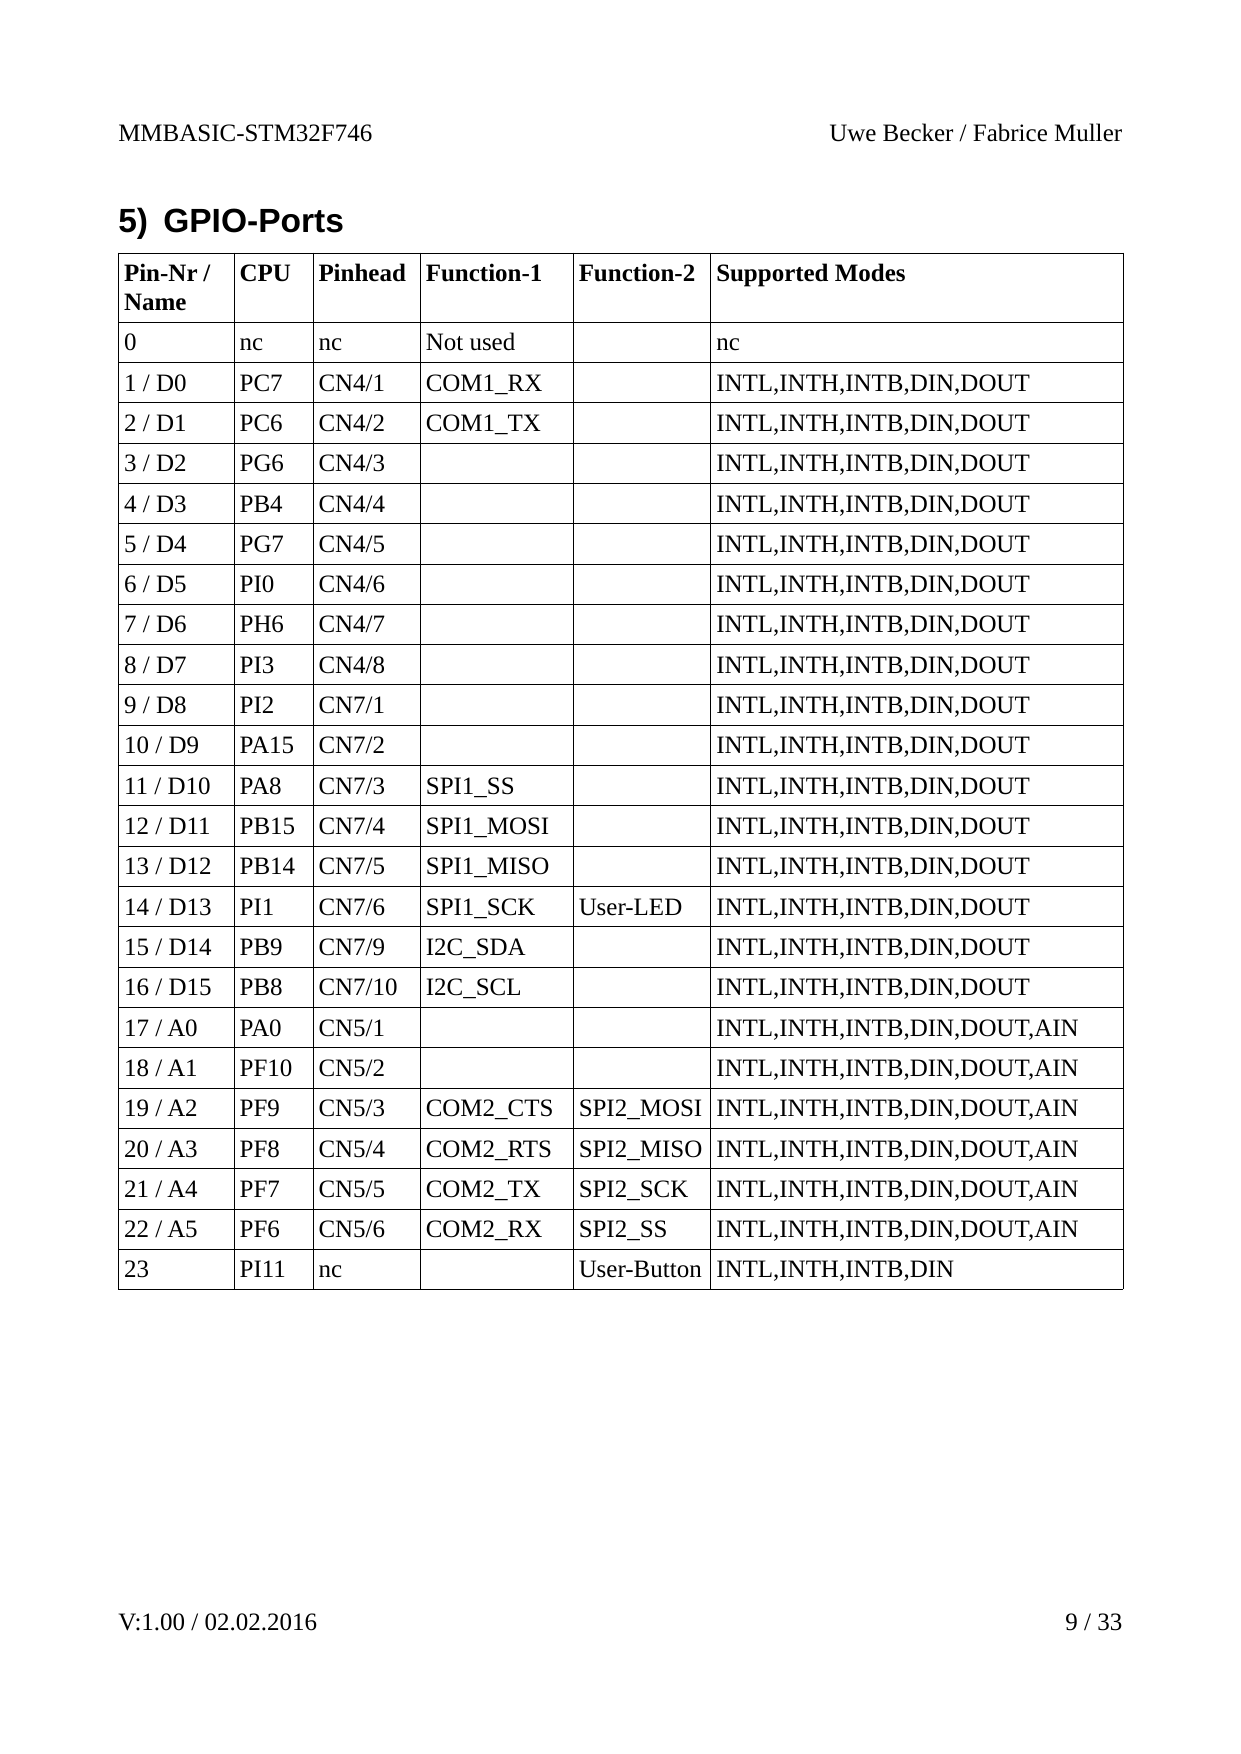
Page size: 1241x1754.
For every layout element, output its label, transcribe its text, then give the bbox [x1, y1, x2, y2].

table_cell PF10 [235, 1048, 313, 1087]
table_cell INTL,INTH,INTB,DIN,DOUT,AIN [711, 1089, 1123, 1128]
table_header Function-1 [421, 254, 573, 322]
table_cell [421, 484, 573, 523]
table_cell COM2_CTS [421, 1089, 573, 1128]
table_cell PB14 [235, 847, 313, 886]
table_cell INTL,INTH,INTB,DIN,DOUT,AIN [711, 1210, 1123, 1249]
table_cell COM2_TX [421, 1169, 573, 1208]
table_cell INTL,INTH,INTB,DIN [711, 1250, 1123, 1289]
table_cell nc [711, 323, 1123, 362]
table_cell CN4/8 [314, 645, 420, 684]
table_cell CN5/1 [314, 1008, 420, 1047]
table_cell CN5/3 [314, 1089, 420, 1128]
table_cell CN7/6 [314, 887, 420, 926]
table_cell CN4/3 [314, 444, 420, 483]
table_cell PI11 [235, 1250, 313, 1289]
table_cell [421, 565, 573, 604]
table_cell 8 / D7 [119, 645, 234, 684]
table_cell PC7 [235, 363, 313, 402]
table_cell 7 / D6 [119, 605, 234, 644]
table_cell 1 / D0 [119, 363, 234, 402]
table_cell 14 / D13 [119, 887, 234, 926]
table_cell [574, 484, 710, 523]
table_cell CN7/9 [314, 927, 420, 967]
table_cell INTL,INTH,INTB,DIN,DOUT [711, 685, 1123, 725]
table_cell PI1 [235, 887, 313, 926]
table_cell PB4 [235, 484, 313, 523]
table_cell 20 / A3 [119, 1129, 234, 1168]
table_cell [574, 847, 710, 886]
table_cell SPI1_MISO [421, 847, 573, 886]
table_cell INTL,INTH,INTB,DIN,DOUT [711, 645, 1123, 684]
table_cell CN4/4 [314, 484, 420, 523]
table_cell PF8 [235, 1129, 313, 1168]
table_cell CN4/2 [314, 403, 420, 442]
table_cell COM1_RX [421, 363, 573, 402]
table_cell PF9 [235, 1089, 313, 1128]
table_cell PI3 [235, 645, 313, 684]
table_cell INTL,INTH,INTB,DIN,DOUT [711, 605, 1123, 644]
table_cell PI0 [235, 565, 313, 604]
table_cell [574, 968, 710, 1007]
table_cell [574, 1008, 710, 1047]
table_cell [421, 726, 573, 765]
table_cell [574, 726, 710, 765]
table_cell INTL,INTH,INTB,DIN,DOUT,AIN [711, 1169, 1123, 1208]
table_cell INTL,INTH,INTB,DIN,DOUT [711, 403, 1123, 442]
table_cell CN7/5 [314, 847, 420, 886]
table_cell INTL,INTH,INTB,DIN,DOUT [711, 363, 1123, 402]
table_cell COM2_RTS [421, 1129, 573, 1168]
subtitle GPIO-Ports [118, 201, 1122, 240]
table_cell [421, 1250, 573, 1289]
table_cell SPI2_SCK [574, 1169, 710, 1208]
table_cell [574, 605, 710, 644]
table_cell PC6 [235, 403, 313, 442]
table_cell [574, 524, 710, 563]
table_cell 17 / A0 [119, 1008, 234, 1047]
table_cell nc [235, 323, 313, 362]
table_cell 12 / D11 [119, 806, 234, 846]
table_cell 4 / D3 [119, 484, 234, 523]
table_cell INTL,INTH,INTB,DIN,DOUT [711, 484, 1123, 523]
table_cell COM2_RX [421, 1210, 573, 1249]
table_cell CN5/4 [314, 1129, 420, 1168]
table_cell 6 / D5 [119, 565, 234, 604]
table_cell [574, 685, 710, 725]
table_cell [574, 323, 710, 362]
table_cell [574, 565, 710, 604]
table_cell User-LED [574, 887, 710, 926]
table_cell INTL,INTH,INTB,DIN,DOUT [711, 847, 1123, 886]
table_cell Not used [421, 323, 573, 362]
table_cell CN7/4 [314, 806, 420, 846]
table_header Supported Modes [711, 254, 1123, 322]
table_cell INTL,INTH,INTB,DIN,DOUT [711, 726, 1123, 765]
table_header Pinhead [314, 254, 420, 322]
table_cell [574, 1048, 710, 1087]
table_cell 23 [119, 1250, 234, 1289]
table_cell CN5/6 [314, 1210, 420, 1249]
table_cell 16 / D15 [119, 968, 234, 1007]
table_cell [421, 605, 573, 644]
table_cell [574, 403, 710, 442]
table_cell SPI1_SS [421, 766, 573, 805]
table_cell 15 / D14 [119, 927, 234, 967]
table_cell 18 / A1 [119, 1048, 234, 1087]
table_cell 9 / D8 [119, 685, 234, 725]
table_cell I2C_SCL [421, 968, 573, 1007]
table_cell 10 / D9 [119, 726, 234, 765]
table_cell I2C_SDA [421, 927, 573, 967]
table_cell CN5/5 [314, 1169, 420, 1208]
table_cell PH6 [235, 605, 313, 644]
table_cell PF6 [235, 1210, 313, 1249]
table_cell [574, 444, 710, 483]
table_cell PG7 [235, 524, 313, 563]
table_cell CN7/10 [314, 968, 420, 1007]
table_cell CN7/1 [314, 685, 420, 725]
table_cell INTL,INTH,INTB,DIN,DOUT,AIN [711, 1008, 1123, 1047]
table_cell [574, 363, 710, 402]
table_cell [574, 927, 710, 967]
table_cell [574, 806, 710, 846]
table_cell 0 [119, 323, 234, 362]
table_cell CN5/2 [314, 1048, 420, 1087]
table_cell PB8 [235, 968, 313, 1007]
table_cell SPI1_SCK [421, 887, 573, 926]
table_cell CN4/1 [314, 363, 420, 402]
table_cell PG6 [235, 444, 313, 483]
table_cell [421, 645, 573, 684]
table_cell INTL,INTH,INTB,DIN,DOUT [711, 968, 1123, 1007]
table_cell SPI1_MOSI [421, 806, 573, 846]
table_cell [421, 685, 573, 725]
table_cell INTL,INTH,INTB,DIN,DOUT [711, 444, 1123, 483]
table_cell CN4/6 [314, 565, 420, 604]
table_cell [421, 524, 573, 563]
table_cell PB15 [235, 806, 313, 846]
table_cell nc [314, 1250, 420, 1289]
table_cell COM1_TX [421, 403, 573, 442]
table_cell [421, 1008, 573, 1047]
table_cell INTL,INTH,INTB,DIN,DOUT [711, 766, 1123, 805]
table_cell User-Button [574, 1250, 710, 1289]
table_cell [574, 766, 710, 805]
table_cell INTL,INTH,INTB,DIN,DOUT [711, 927, 1123, 967]
table_cell 5 / D4 [119, 524, 234, 563]
table_cell INTL,INTH,INTB,DIN,DOUT [711, 806, 1123, 846]
table_cell nc [314, 323, 420, 362]
table_cell INTL,INTH,INTB,DIN,DOUT,AIN [711, 1048, 1123, 1087]
table_cell INTL,INTH,INTB,DIN,DOUT,AIN [711, 1129, 1123, 1168]
table_cell 19 / A2 [119, 1089, 234, 1128]
table_header Function-2 [574, 254, 710, 322]
table_header Pin-Nr / Name [119, 254, 234, 322]
table_cell [421, 444, 573, 483]
table_cell [421, 1048, 573, 1087]
table_cell CN7/3 [314, 766, 420, 805]
table_cell SPI2_SS [574, 1210, 710, 1249]
table_cell INTL,INTH,INTB,DIN,DOUT [711, 887, 1123, 926]
table_cell PA15 [235, 726, 313, 765]
table_cell 2 / D1 [119, 403, 234, 442]
table_cell 22 / A5 [119, 1210, 234, 1249]
table_cell CN7/2 [314, 726, 420, 765]
table_header CPU [235, 254, 313, 322]
table_cell PB9 [235, 927, 313, 967]
table_cell INTL,INTH,INTB,DIN,DOUT [711, 565, 1123, 604]
table_cell SPI2_MOSI [574, 1089, 710, 1128]
table_cell PA8 [235, 766, 313, 805]
table_cell 3 / D2 [119, 444, 234, 483]
table_cell 21 / A4 [119, 1169, 234, 1208]
table_cell [574, 645, 710, 684]
table_cell 13 / D12 [119, 847, 234, 886]
table_cell PF7 [235, 1169, 313, 1208]
table_cell SPI2_MISO [574, 1129, 710, 1168]
table_cell INTL,INTH,INTB,DIN,DOUT [711, 524, 1123, 563]
table_cell 11 / D10 [119, 766, 234, 805]
table_cell PI2 [235, 685, 313, 725]
table_cell CN4/7 [314, 605, 420, 644]
table_cell PA0 [235, 1008, 313, 1047]
table_cell CN4/5 [314, 524, 420, 563]
